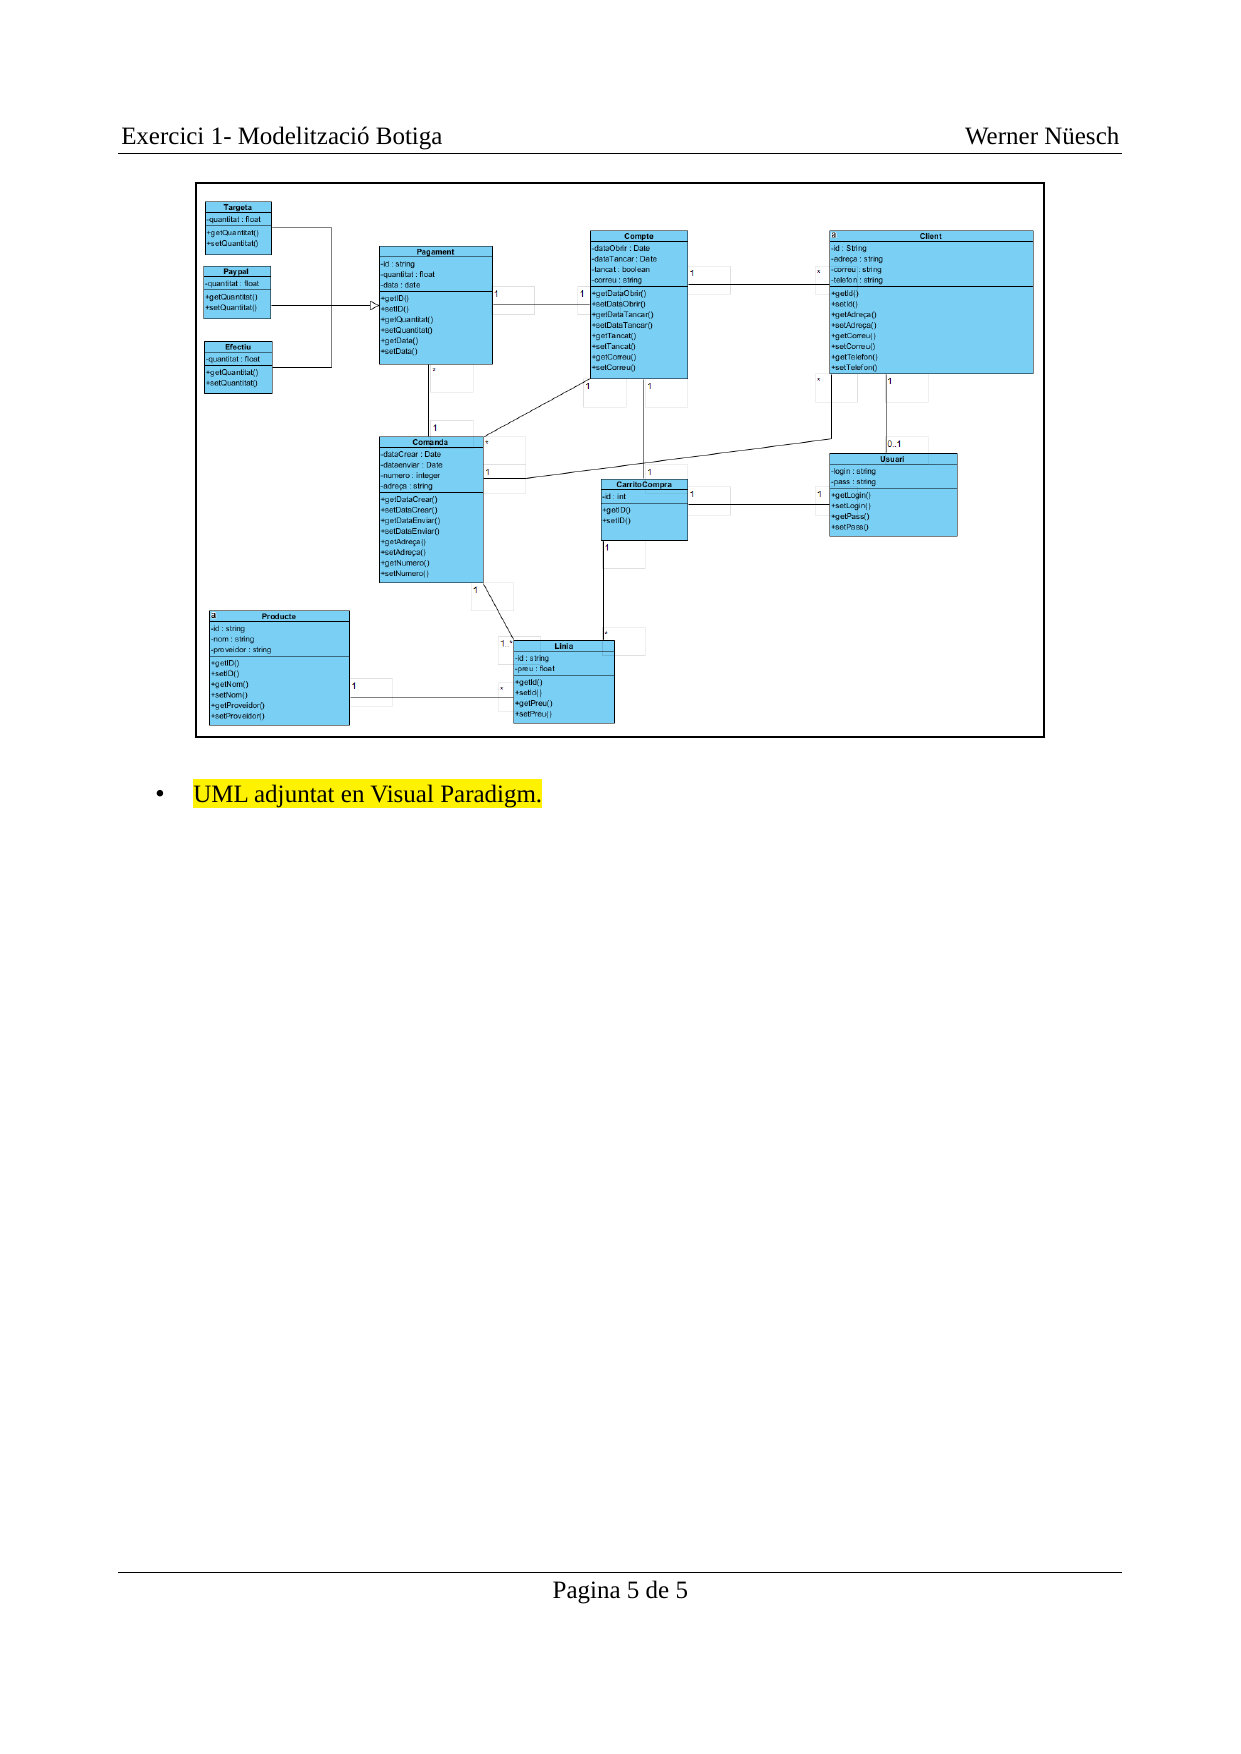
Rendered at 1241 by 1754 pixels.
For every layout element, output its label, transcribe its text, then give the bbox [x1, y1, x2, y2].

picture [199, 187, 1041, 733]
list UML adjuntat en Visual Paradigm. [156, 779, 1122, 808]
